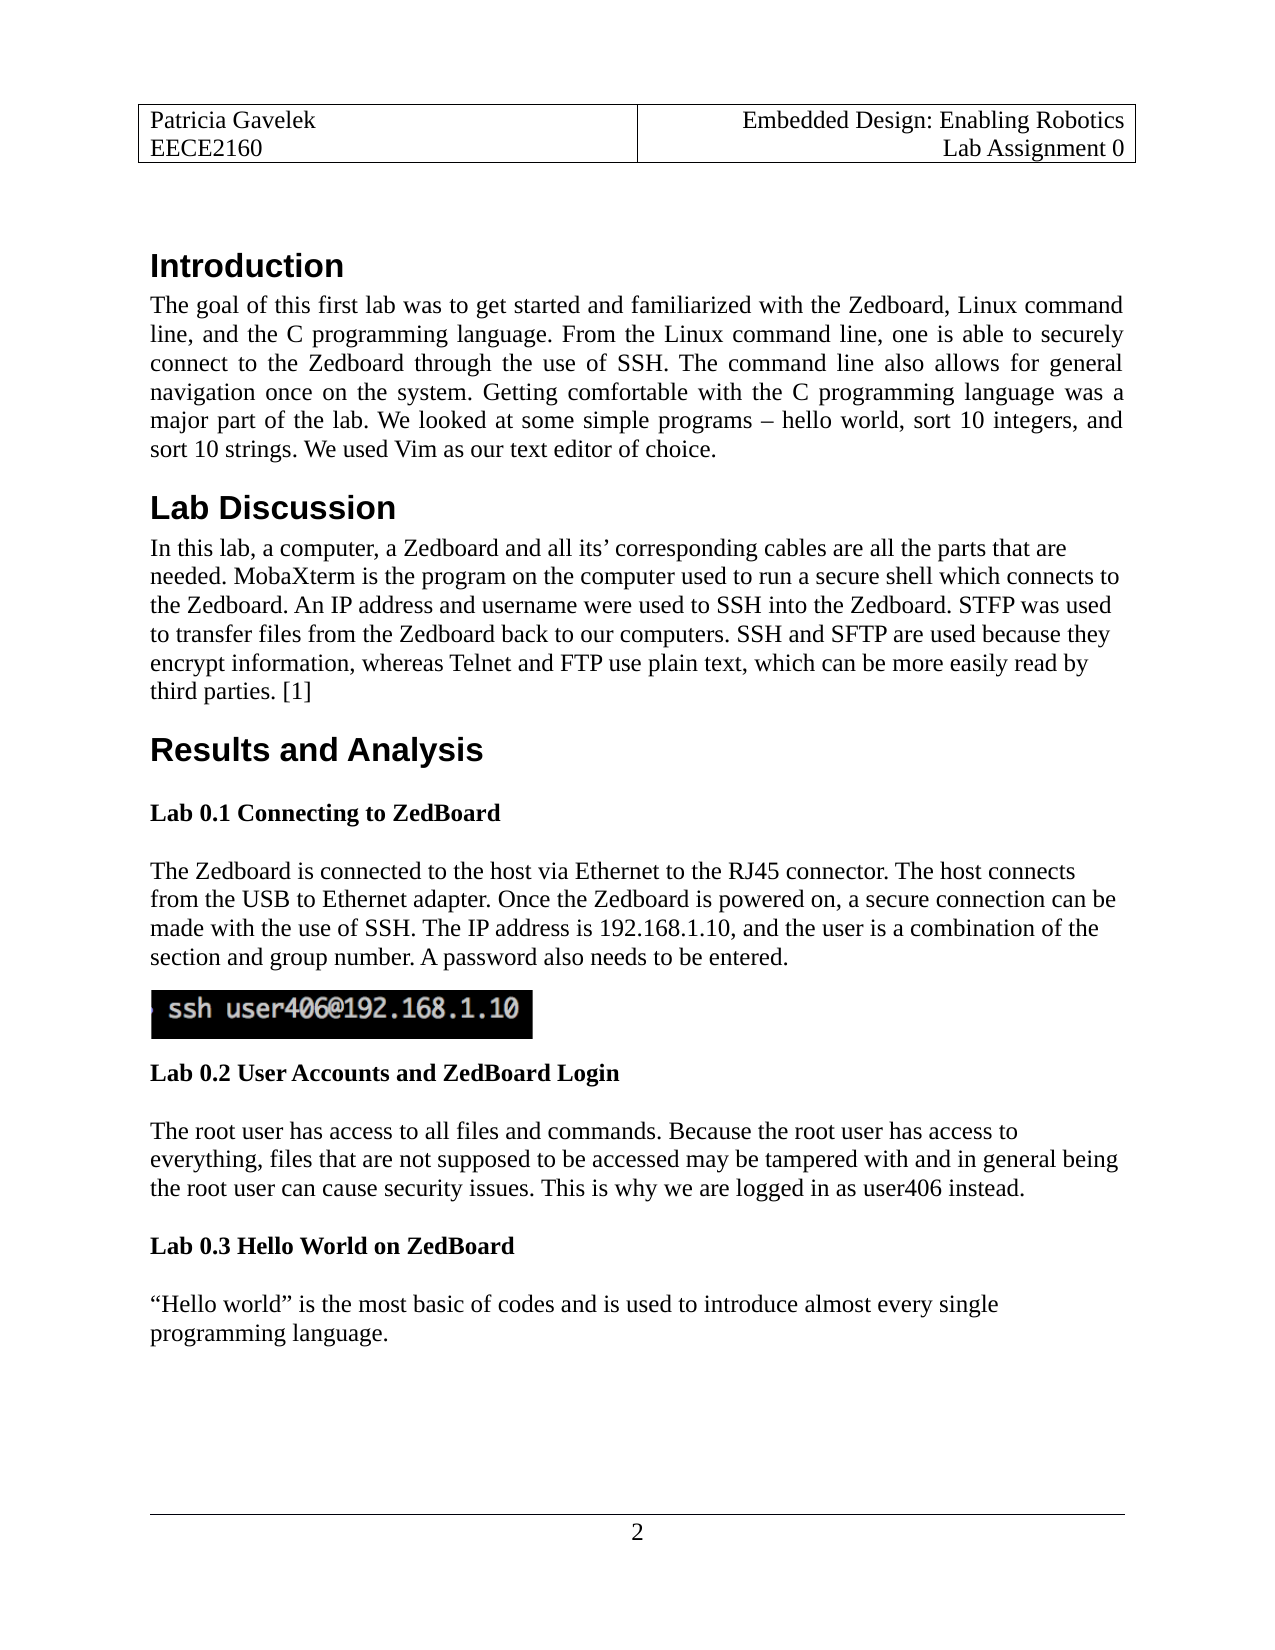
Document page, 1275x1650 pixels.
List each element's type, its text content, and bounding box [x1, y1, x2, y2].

text Lab 0.1 Connecting to ZedBoard [150, 798, 1125, 827]
text “Hello world” is the most basic of codes and is used to introduce almost every single programming language. [150, 1289, 1125, 1347]
text The root user has access to all files and commands. Because the root user has access to everything, files that are not supposed to be accessed may be tampered with and in general being the root user can cause security issues. This is why we are logged in as user406 instead. [150, 1116, 1125, 1202]
text The Zedboard is connected to the host via Ethernet to the RJ45 connector. The host connects from the USB to Ethernet adapter. Once the Zedboard is powered on, a secure connection can be made with the use of SSH. The IP address is 192.168.1.10, and the user is a combination of the section and group number. A password also needs to be entered. [150, 856, 1125, 971]
text Lab 0.3 Hello World on ZedBoard [150, 1231, 1125, 1260]
subtitle Introduction [150, 246, 1125, 284]
subtitle Results and Analysis [150, 730, 1125, 769]
picture [151, 990, 533, 1039]
text In this lab, a computer, a Zedboard and all its’ corresponding cables are all the parts that are needed. MobaXterm is the program on the computer used to run a secure shell which connects to the Zedboard. An IP address and username were used to SSH into the Zedboard. STFP was used to transfer files from the Zedboard back to our computers. SSH and SFTP are used because they encrypt information, whereas Telnet and FTP use plain text, which can be more easily read by third parties. [1] [150, 533, 1125, 705]
text The goal of this first lab was to get started and familiarized with the Zedboard, Linux command line, and the C programming language. From the Linux command line, one is able to securely connect to the Zedboard through the use of SSH. The command line also allows for general navigation once on the system. Getting comfortable with the C programming language was a major part of the lab. We looked at some simple programs – hello world, sort 10 integers, and sort 10 strings. We used Vim as our text editor of choice. [150, 291, 1125, 463]
text Lab 0.2 User Accounts and ZedBoard Login [150, 1058, 1125, 1087]
subtitle Lab Discussion [150, 488, 1125, 526]
